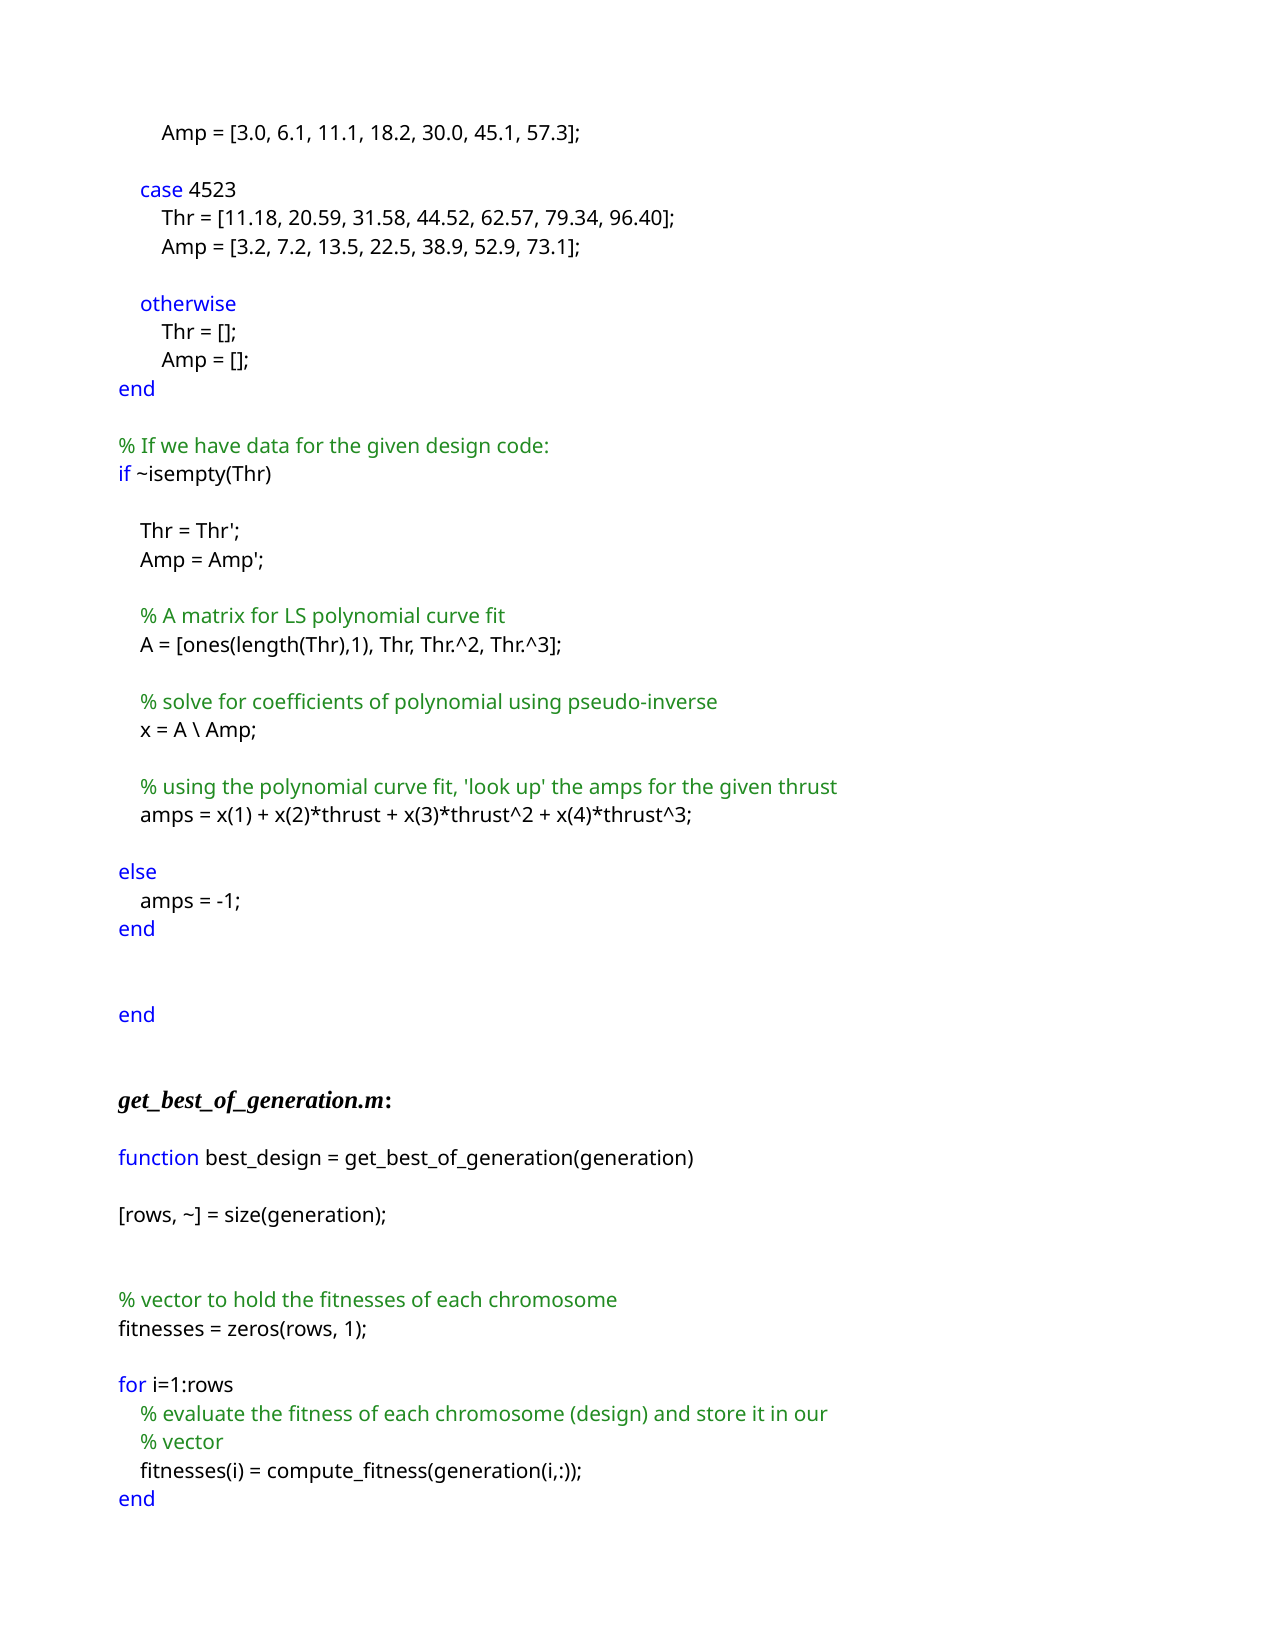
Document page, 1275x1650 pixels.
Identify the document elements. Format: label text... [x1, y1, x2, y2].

text for i=1:rows [118, 1371, 1157, 1399]
text end [118, 1484, 1157, 1513]
text Thr = Thr'; [118, 516, 1157, 545]
text Amp = [3.2, 7.2, 13.5, 22.5, 38.9, 52.9, 73.1]; [118, 232, 1157, 260]
text if ~isempty(Thr) [118, 459, 1157, 488]
text amps = x(1) + x(2)*thrust + x(3)*thrust^2 + x(4)*thrust^3; [118, 801, 1157, 829]
text % vector [118, 1427, 1157, 1456]
text end [118, 1000, 1157, 1028]
text end [118, 374, 1157, 402]
text [rows, ~] = size(generation); [118, 1200, 1157, 1228]
text get_best_of_generation.m: [118, 1086, 1157, 1114]
text % A matrix for LS polynomial curve fit [118, 602, 1157, 630]
text % using the polynomial curve fit, 'look up' the amps for the given thrust [118, 772, 1157, 801]
text Thr = [11.18, 20.59, 31.58, 44.52, 62.57, 79.34, 96.40]; [118, 203, 1157, 232]
text % If we have data for the given design code: [118, 431, 1157, 459]
text otherwise [118, 289, 1157, 317]
text amps = -1; [118, 886, 1157, 914]
text fitnesses = zeros(rows, 1); [118, 1314, 1157, 1342]
text else [118, 857, 1157, 886]
text A = [ones(length(Thr),1), Thr, Thr.^2, Thr.^3]; [118, 630, 1157, 658]
text Thr = []; [118, 317, 1157, 346]
text fitnesses(i) = compute_fitness(generation(i,:)); [118, 1456, 1157, 1484]
text end [118, 914, 1157, 943]
text Amp = Amp'; [118, 545, 1157, 573]
text x = A \ Amp; [118, 715, 1157, 744]
text case 4523 [118, 175, 1157, 203]
text % solve for coefficients of polynomial using pseudo-inverse [118, 687, 1157, 715]
text Amp = []; [118, 346, 1157, 374]
text % vector to hold the fitnesses of each chromosome [118, 1285, 1157, 1314]
text Amp = [3.0, 6.1, 11.1, 18.2, 30.0, 45.1, 57.3]; [118, 118, 1157, 147]
text % evaluate the fitness of each chromosome (design) and store it in our [118, 1399, 1157, 1427]
text function best_design = get_best_of_generation(generation) [118, 1143, 1157, 1172]
